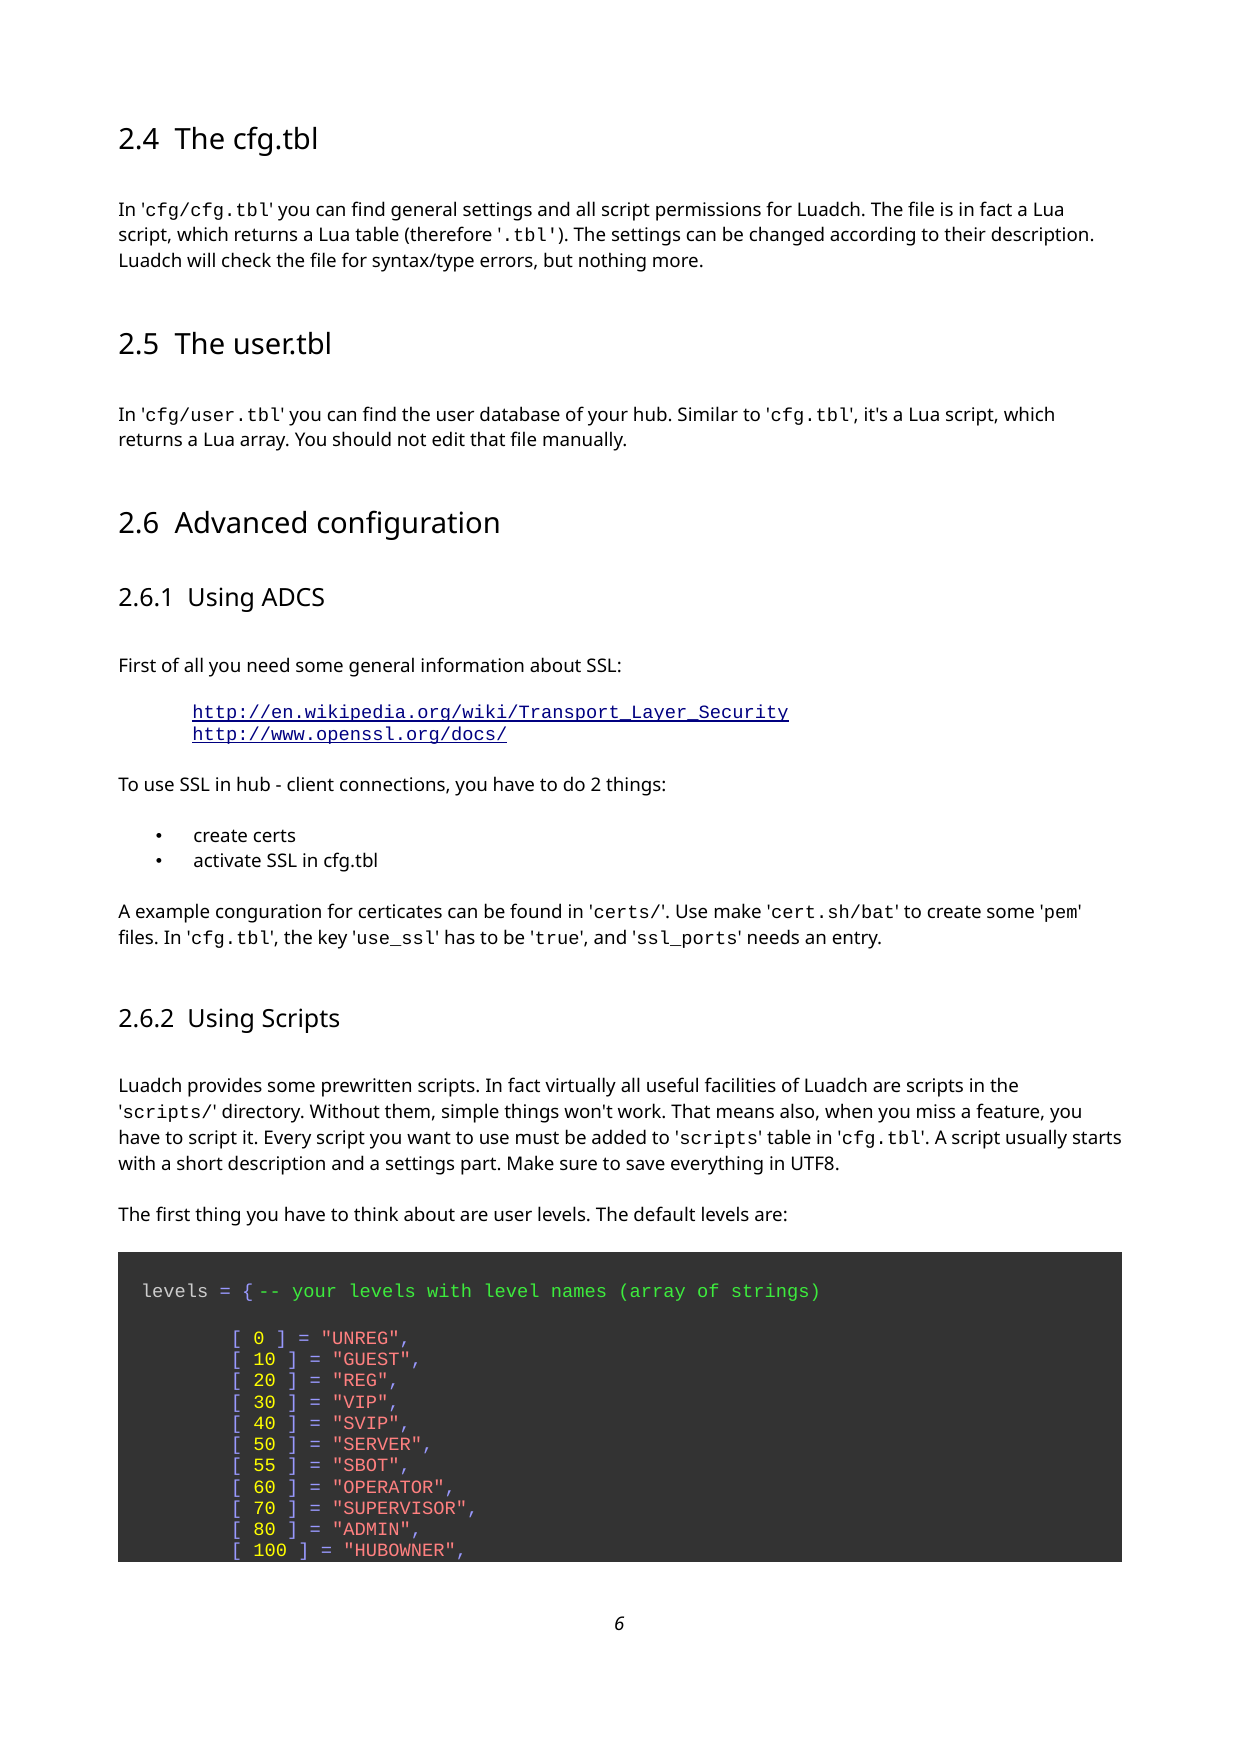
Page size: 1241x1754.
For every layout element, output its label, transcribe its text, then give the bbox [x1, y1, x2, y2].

text To use SSL in hub - client connections, you have to do 2 things: [118, 771, 1122, 797]
text Luadch provides some prewritten scripts. In fact virtually all useful facilities of Luadch are scripts in the 'scripts/' directory. Without them, simple things won't work. That means also, when you miss a feature, you have to script it. Every script you want to use must be added to 'scripts' table in 'cfg.tbl'. A script usually starts with a short description and a settings part. Make sure to save everything in UTF8. [118, 1073, 1122, 1175]
text http://www.openssl.org/docs/ [118, 724, 1122, 746]
subtitle 2.6.2 Using Scripts [118, 1001, 1122, 1035]
subtitle 2.4 The cfg.tbl [118, 118, 1122, 158]
text [ 10 ] = "GUEST", [118, 1350, 1122, 1371]
text [ 50 ] = "SERVER", [118, 1435, 1122, 1456]
text [ 30 ] = "VIP", [118, 1392, 1122, 1414]
text First of all you need some general information about SSL: [118, 652, 1122, 678]
text [ 0 ] = "UNREG", [118, 1329, 1122, 1350]
subtitle 2.6.1 Using ADCS [118, 580, 1122, 614]
text [ 60 ] = "OPERATOR", [118, 1477, 1122, 1499]
text [ 55 ] = "SBOT", [118, 1456, 1122, 1477]
subtitle 2.6 Advanced configuration [118, 503, 1122, 542]
text [ 70 ] = "SUPERVISOR", [118, 1499, 1122, 1520]
text [ 40 ] = "SVIP", [118, 1414, 1122, 1435]
text levels = { -- your levels with level names (array of strings) [118, 1277, 1122, 1303]
text The first thing you have to think about are user levels. The default levels are: [118, 1201, 1122, 1226]
list activate SSL in cfg.tbl [156, 848, 1122, 873]
subtitle 2.5 The user.tbl [118, 323, 1122, 363]
text [ 80 ] = "ADMIN", [118, 1520, 1122, 1541]
list create certs [156, 822, 1122, 848]
text In 'cfg/cfg.tbl' you can find general settings and all script permissions for Luadch. The file is in fact a Lua script, which returns a Lua table (therefore '.tbl'). The settings can be changed according to their description. Luadch will check the file for syntax/type errors, but nothing more. [118, 196, 1122, 273]
text [ 20 ] = "REG", [118, 1371, 1122, 1392]
text In 'cfg/user.tbl' you can find the user database of your hub. Similar to 'cfg.tbl', it's a Lua script, which returns a Lua array. You should not edit that file manually. [118, 401, 1122, 452]
text A example conguration for certicates can be found in 'certs/'. Use make 'cert.sh/bat' to create some 'pem' files. In 'cfg.tbl', the key 'use_ssl' has to be 'true', and 'ssl_ports' needs an entry. [118, 899, 1122, 950]
text http://en.wikipedia.org/wiki/Transport_Layer_Security [118, 703, 1122, 724]
text [ 100 ] = "HUBOWNER", [118, 1541, 1122, 1562]
